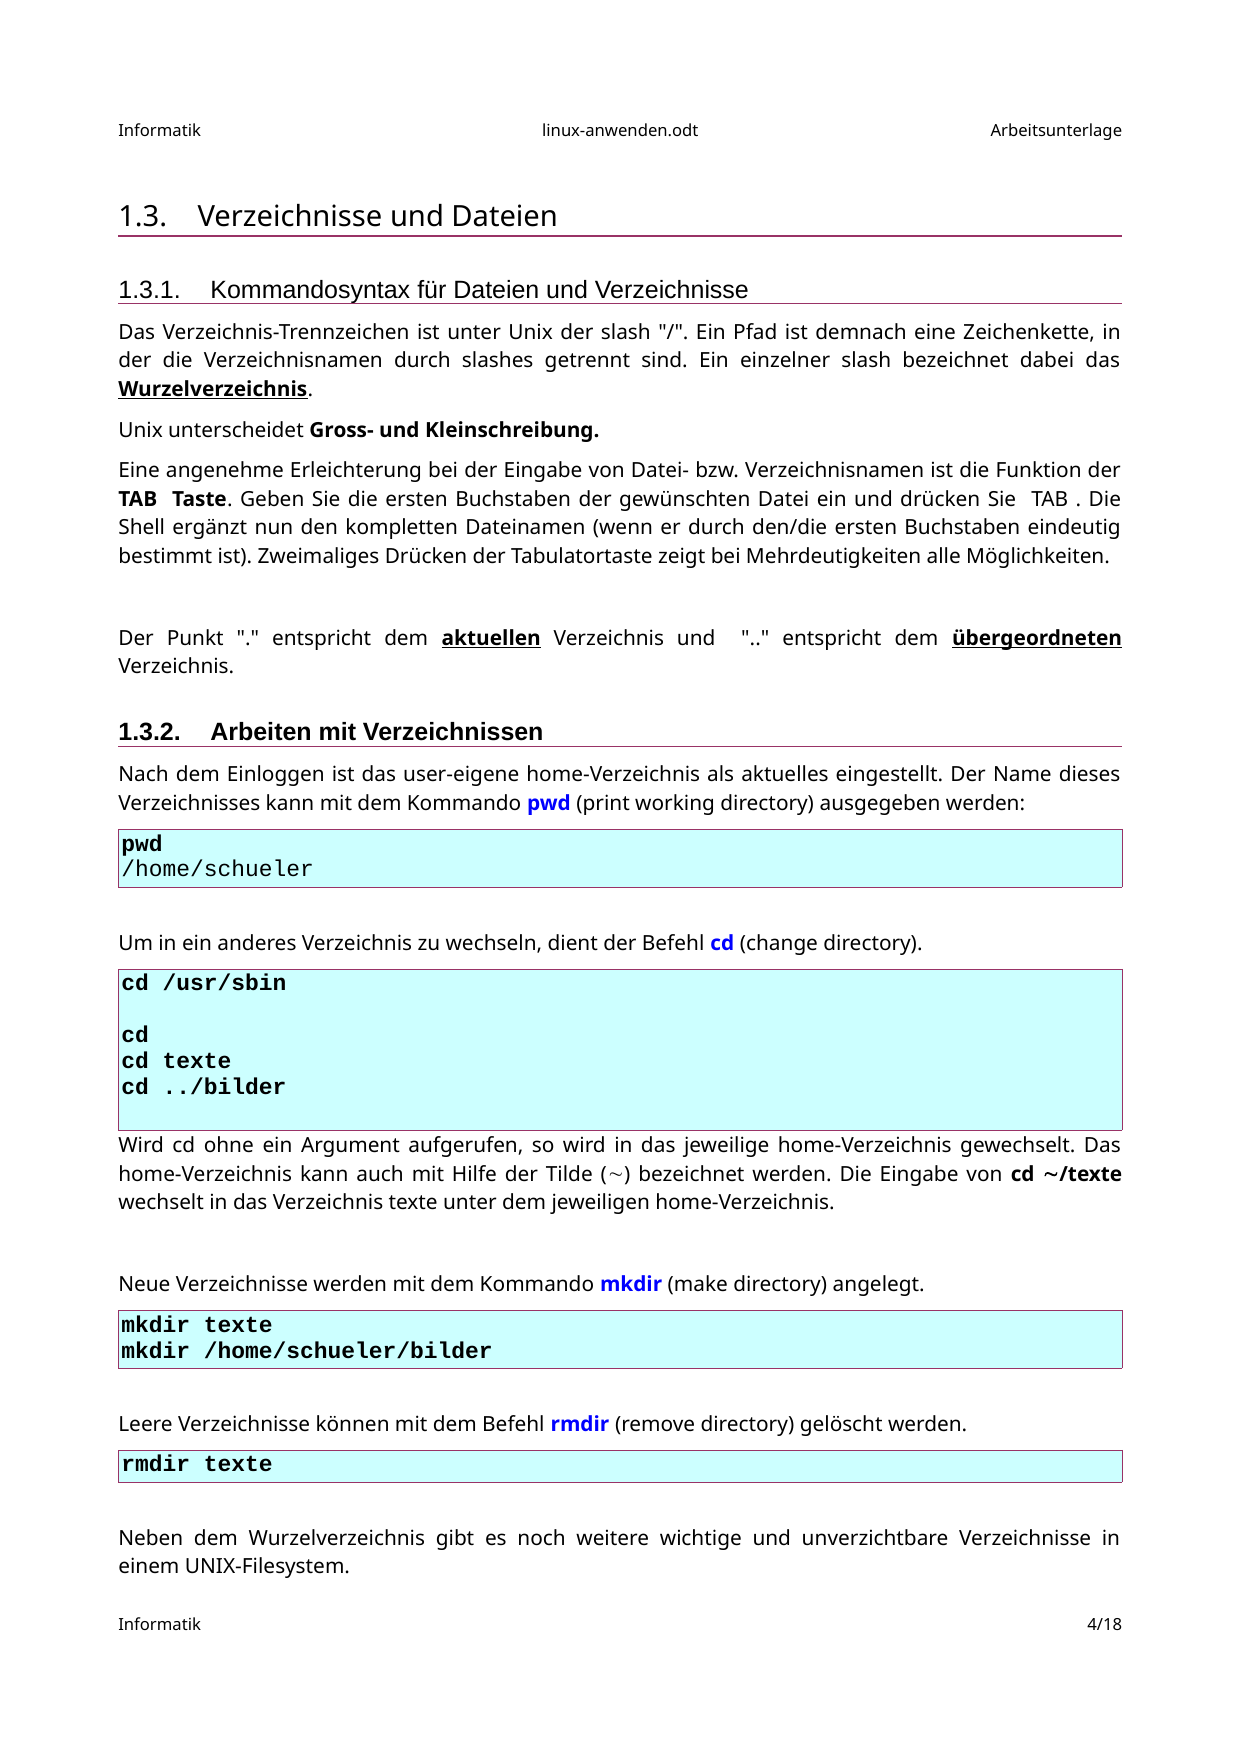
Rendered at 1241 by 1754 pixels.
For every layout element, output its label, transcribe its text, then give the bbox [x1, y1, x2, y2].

text rmdir texte [119, 1451, 1122, 1482]
subtitle Kommandosyntax für Dateien und Verzeichnisse [118, 274, 1122, 303]
subtitle Arbeiten mit Verzeichnissen [118, 717, 1122, 746]
text cd ../bilder [119, 1072, 1122, 1098]
text pwd [119, 830, 1122, 855]
text cd texte [119, 1046, 1122, 1072]
text mkdir texte [119, 1311, 1122, 1336]
text Leere Verzeichnisse können mit dem Befehl rmdir (remove directory) gelöscht werden. [118, 1409, 1122, 1437]
text Das Verzeichnis-Trennzeichen ist unter Unix der slash "/". Ein Pfad ist demnach eine Zeichenkette, in der die Verzeichnisnamen durch slashes getrennt sind. Ein einzelner slash bezeichnet dabei das Wurzelverzeichnis. [118, 317, 1122, 402]
text Wird cd ohne ein Argument aufgerufen, so wird in das jeweilige home-Verzeichnis gewechselt. Das home-Verzeichnis kann auch mit Hilfe der Tilde (~) bezeichnet werden. Die Eingabe von cd ~/texte wechselt in das Verzeichnis texte unter dem jeweiligen home-Verzeichnis. [118, 1131, 1122, 1216]
text Nach dem Einloggen ist das user-eigene home-Verzeichnis als aktuelles eingestellt. Der Name dieses Verzeichnisses kann mit dem Kommando pwd (print working directory) ausgegeben werden: [118, 759, 1122, 816]
subtitle Verzeichnisse und Dateien [118, 195, 1122, 235]
text Unix unterscheidet Gross- und Kleinschreibung. [118, 415, 1122, 443]
text Der Punkt "." entspricht dem aktuellen Verzeichnis und ".." entspricht dem übergeordneten Verzeichnis. [118, 623, 1122, 680]
text Eine angenehme Erleichterung bei der Eingabe von Datei- bzw. Verzeichnisnamen ist die Funktion der TAB Taste. Geben Sie die ersten Buchstaben der gewünschten Datei ein und drücken Sie TAB . Die Shell ergänzt nun den kompletten Dateinamen (wenn er durch den/die ersten Buchstaben eindeutig bestimmt ist). Zweimaliges Drücken der Tabulatortaste zeigt bei Mehrdeutigkeiten alle Möglichkeiten. [118, 456, 1122, 569]
text mkdir /home/schueler/bilder [119, 1336, 1122, 1368]
text /home/schueler [119, 855, 1122, 887]
text Um in ein anderes Verzeichnis zu wechseln, dient der Befehl cd (change directory). [118, 928, 1122, 956]
text Neben dem Wurzelverzeichnis gibt es noch weitere wichtige und unverzichtbare Verzeichnisse in einem UNIX-Filesystem. [118, 1523, 1122, 1579]
text Neue Verzeichnisse werden mit dem Kommando mkdir (make directory) angelegt. [118, 1269, 1122, 1297]
text cd /usr/sbin cd [119, 970, 1122, 1046]
